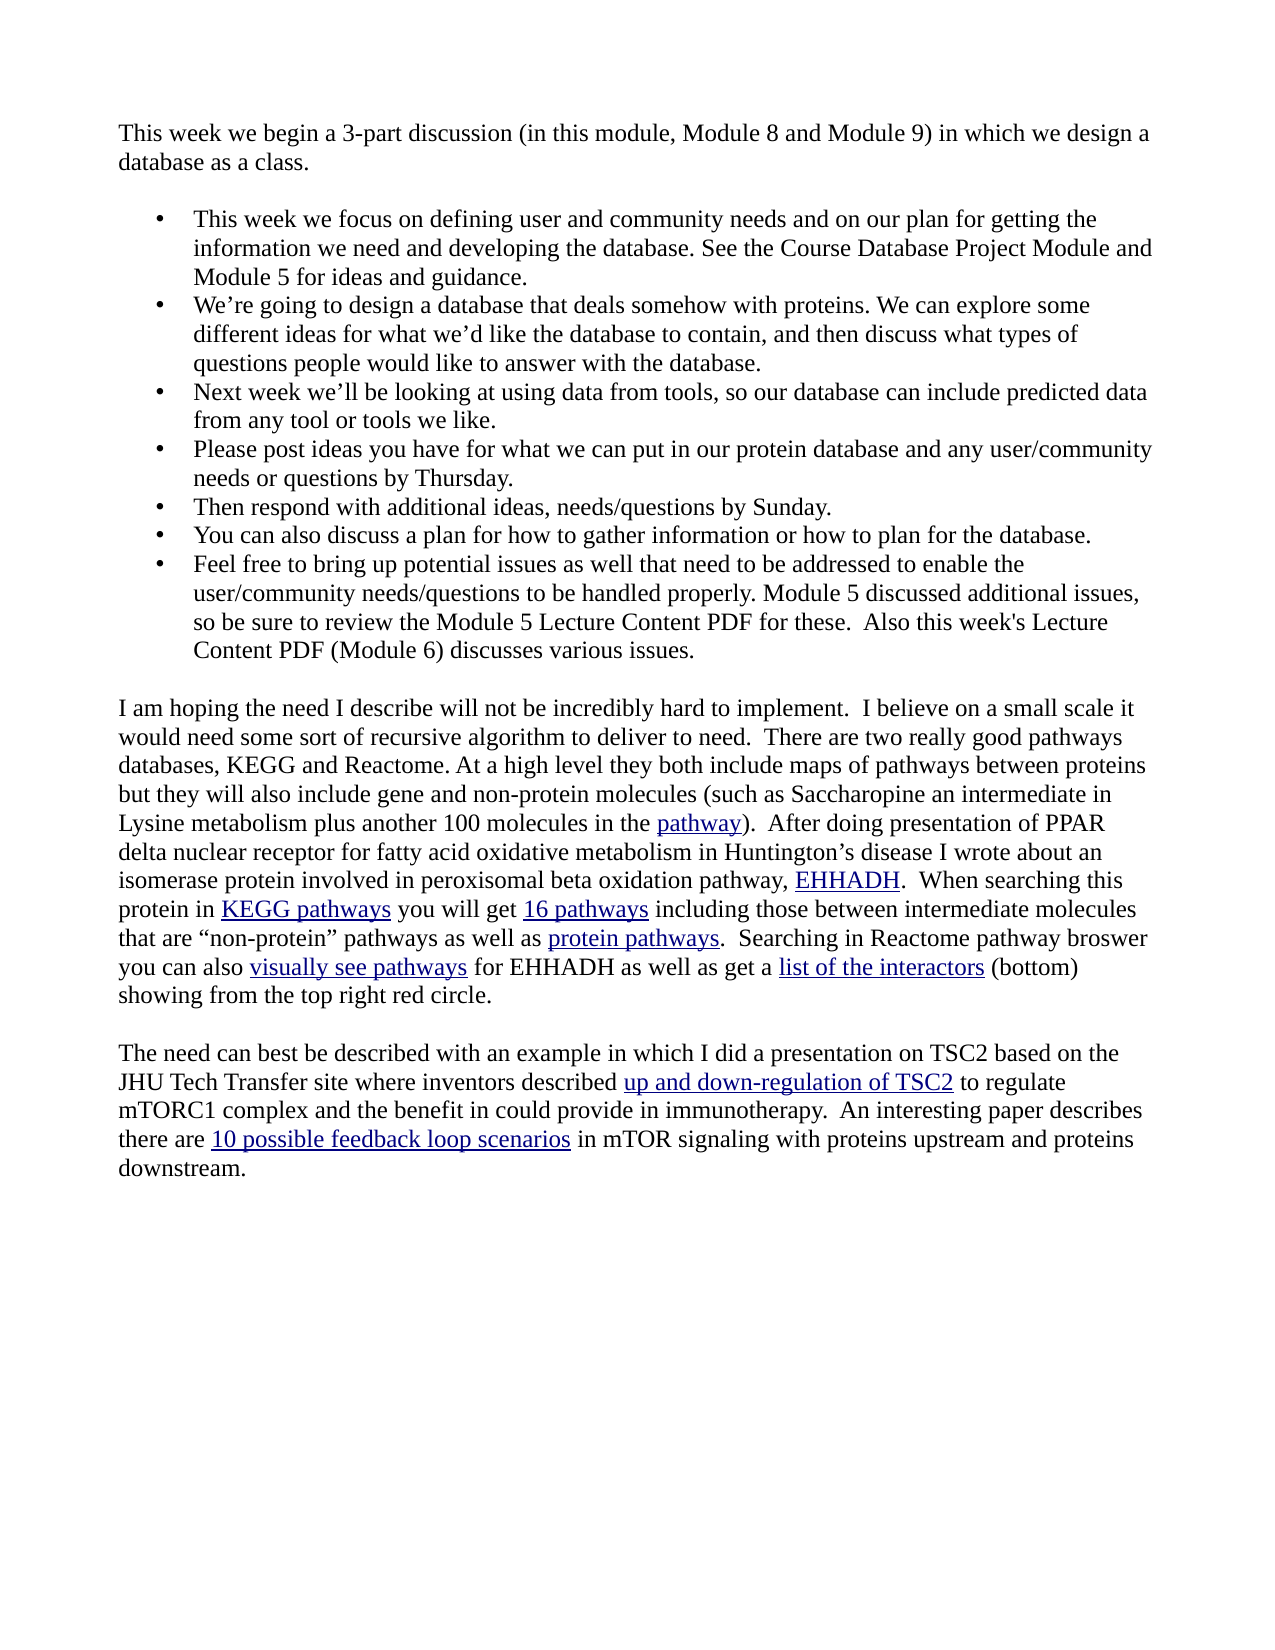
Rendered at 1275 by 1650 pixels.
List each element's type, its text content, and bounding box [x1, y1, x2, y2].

list This week we focus on defining user and community needs and on our plan for getting the information we need and developing the database. See the Course Database Project Module and Module 5 for ideas and guidance. [156, 204, 1157, 291]
list We’re going to design a database that deals somehow with proteins. We can explore some different ideas for what we’d like the database to contain, and then discuss what types of questions people would like to answer with the database. [156, 291, 1157, 377]
list Feel free to bring up potential issues as well that need to be addressed to enable the user/community needs/questions to be handled properly. Module 5 discussed additional issues, so be sure to review the Module 5 Lecture Content PDF for these. Also this week's Lecture Content PDF (Module 6) discusses various issues. [156, 549, 1157, 664]
list Then respond with additional ideas, needs/questions by Sunday. [156, 492, 1157, 521]
text This week we begin a 3-part discussion (in this module, Module 8 and Module 9) in which we design a database as a class. [118, 118, 1157, 176]
list Next week we’ll be looking at using data from tools, so our database can include predicted data from any tool or tools we like. [156, 377, 1157, 434]
text The need can best be described with an example in which I did a presentation on TSC2 based on the JHU Tech Transfer site where inventors described up and down-regulation of TSC2 to regulate mTORC1 complex and the benefit in could provide in immunotherapy. An interesting paper describes there are 10 possible feedback loop scenarios in mTOR signaling with proteins upstream and proteins downstream. [118, 1038, 1157, 1182]
list You can also discuss a plan for how to gather information or how to plan for the database. [156, 521, 1157, 549]
text I am hoping the need I describe will not be incredibly hard to implement. I believe on a small scale it would need some sort of recursive algorithm to deliver to need. There are two really good pathways databases, KEGG and Reactome. At a high level they both include maps of pathways between proteins but they will also include gene and non-protein molecules (such as Saccharopine an intermediate in Lysine metabolism plus another 100 molecules in the pathway). After doing presentation of PPAR delta nuclear receptor for fatty acid oxidative metabolism in Huntington’s disease I wrote about an isomerase protein involved in peroxisomal beta oxidation pathway, EHHADH. When searching this protein in KEGG pathways you will get 16 pathways including those between intermediate molecules that are “non-protein” pathways as well as protein pathways. Searching in Reactome pathway broswer you can also visually see pathways for EHHADH as well as get a list of the interactors (bottom) showing from the top right red circle. [118, 693, 1157, 1009]
list Please post ideas you have for what we can put in our protein database and any user/community needs or questions by Thursday. [156, 434, 1157, 492]
